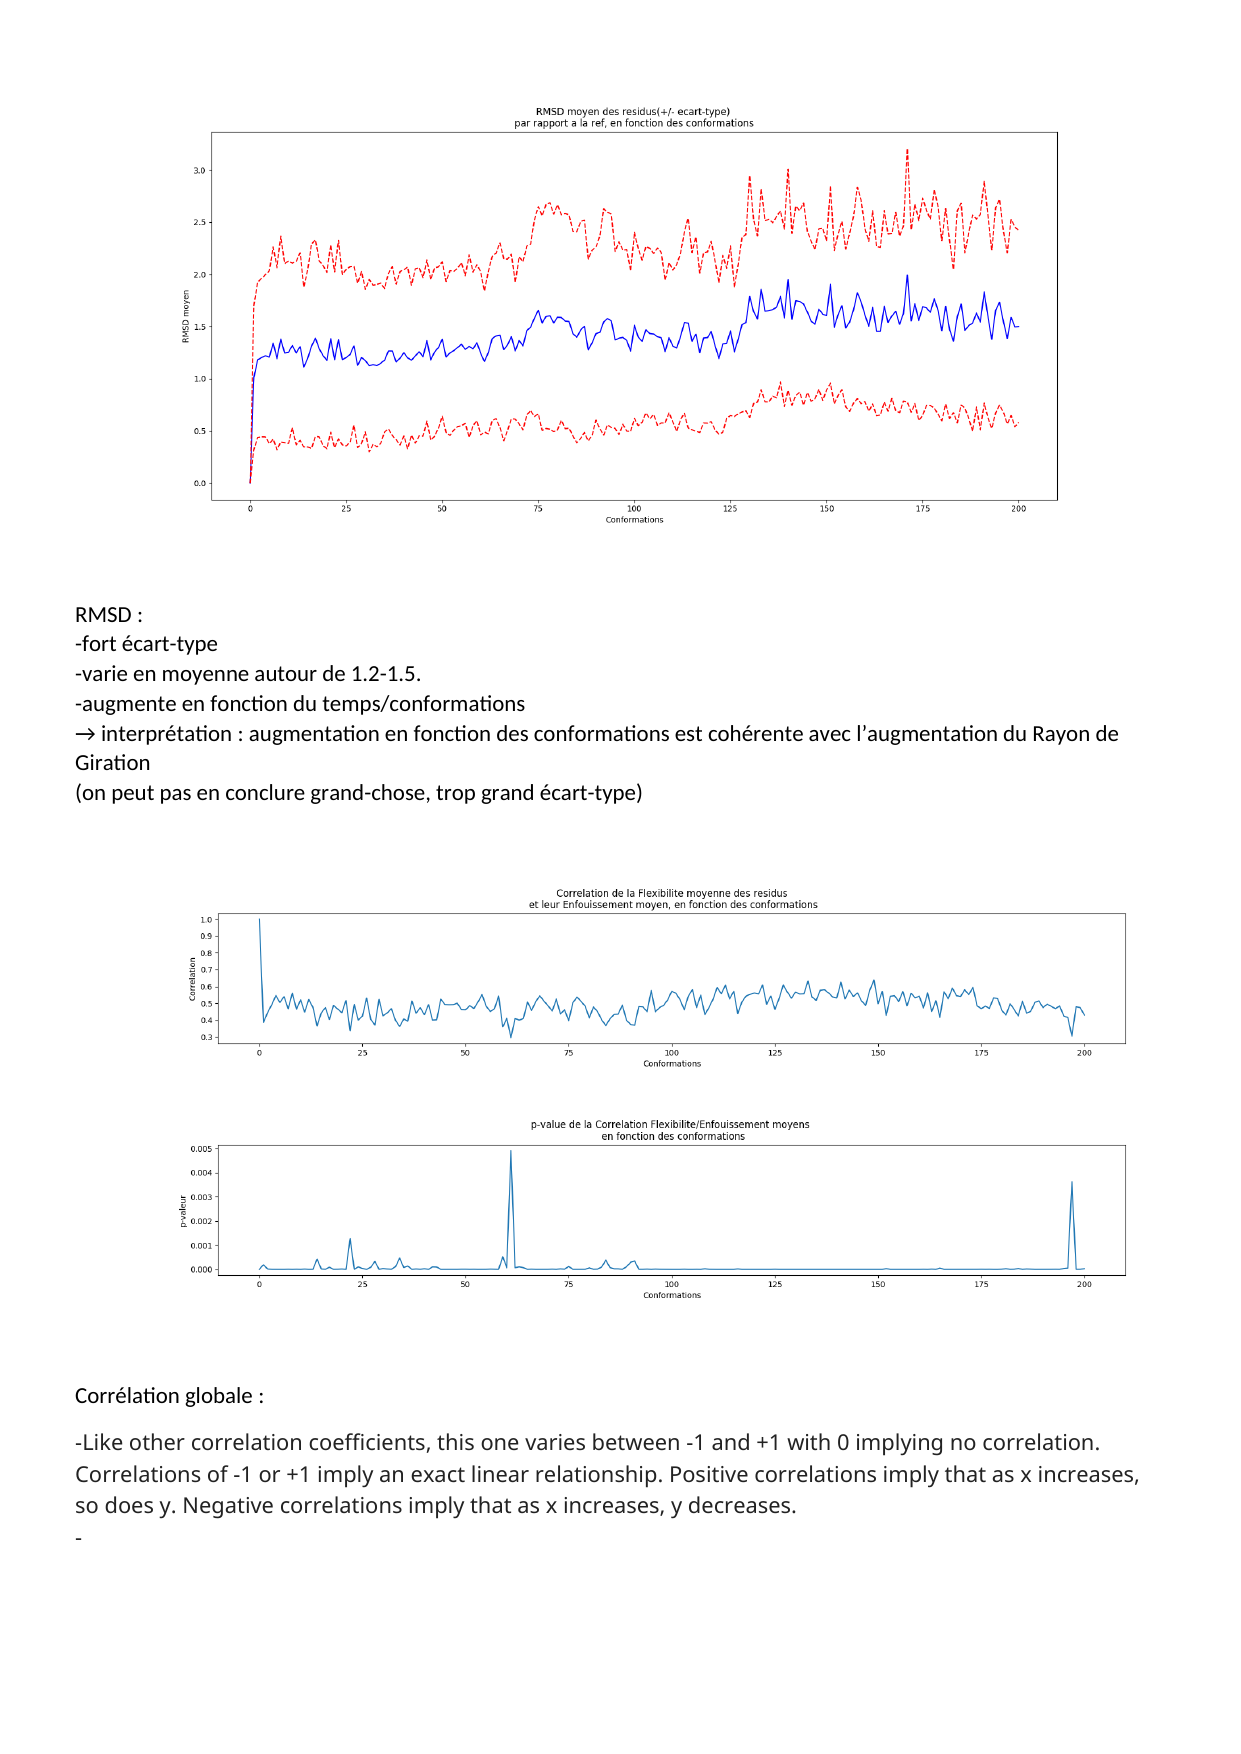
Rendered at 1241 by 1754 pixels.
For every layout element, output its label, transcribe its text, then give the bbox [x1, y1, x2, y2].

text -Like other correlation coefficients, this one varies between -1 and +1 with 0 implying no correlation. Correlations of -1 or +1 imply an exact linear relationship. Positive correlations imply that as x increases, so does y. Negative correlations imply that as x increases, y decreases. - [75, 1427, 1165, 1552]
picture [75, 856, 1166, 1333]
text RMSD : -fort écart-type -varie en moyenne autour de 1.2-1.5. -augmente en fonction du temps/conformations → interprétation : augmentation en fonction des conformations est cohérente avec l’augmentation du Rayon de Giration (on peut pas en conclure grand-chose, trop grand écart-type) [75, 600, 1165, 806]
text Corrélation globale : [75, 1381, 1165, 1409]
picture [75, 75, 1166, 552]
